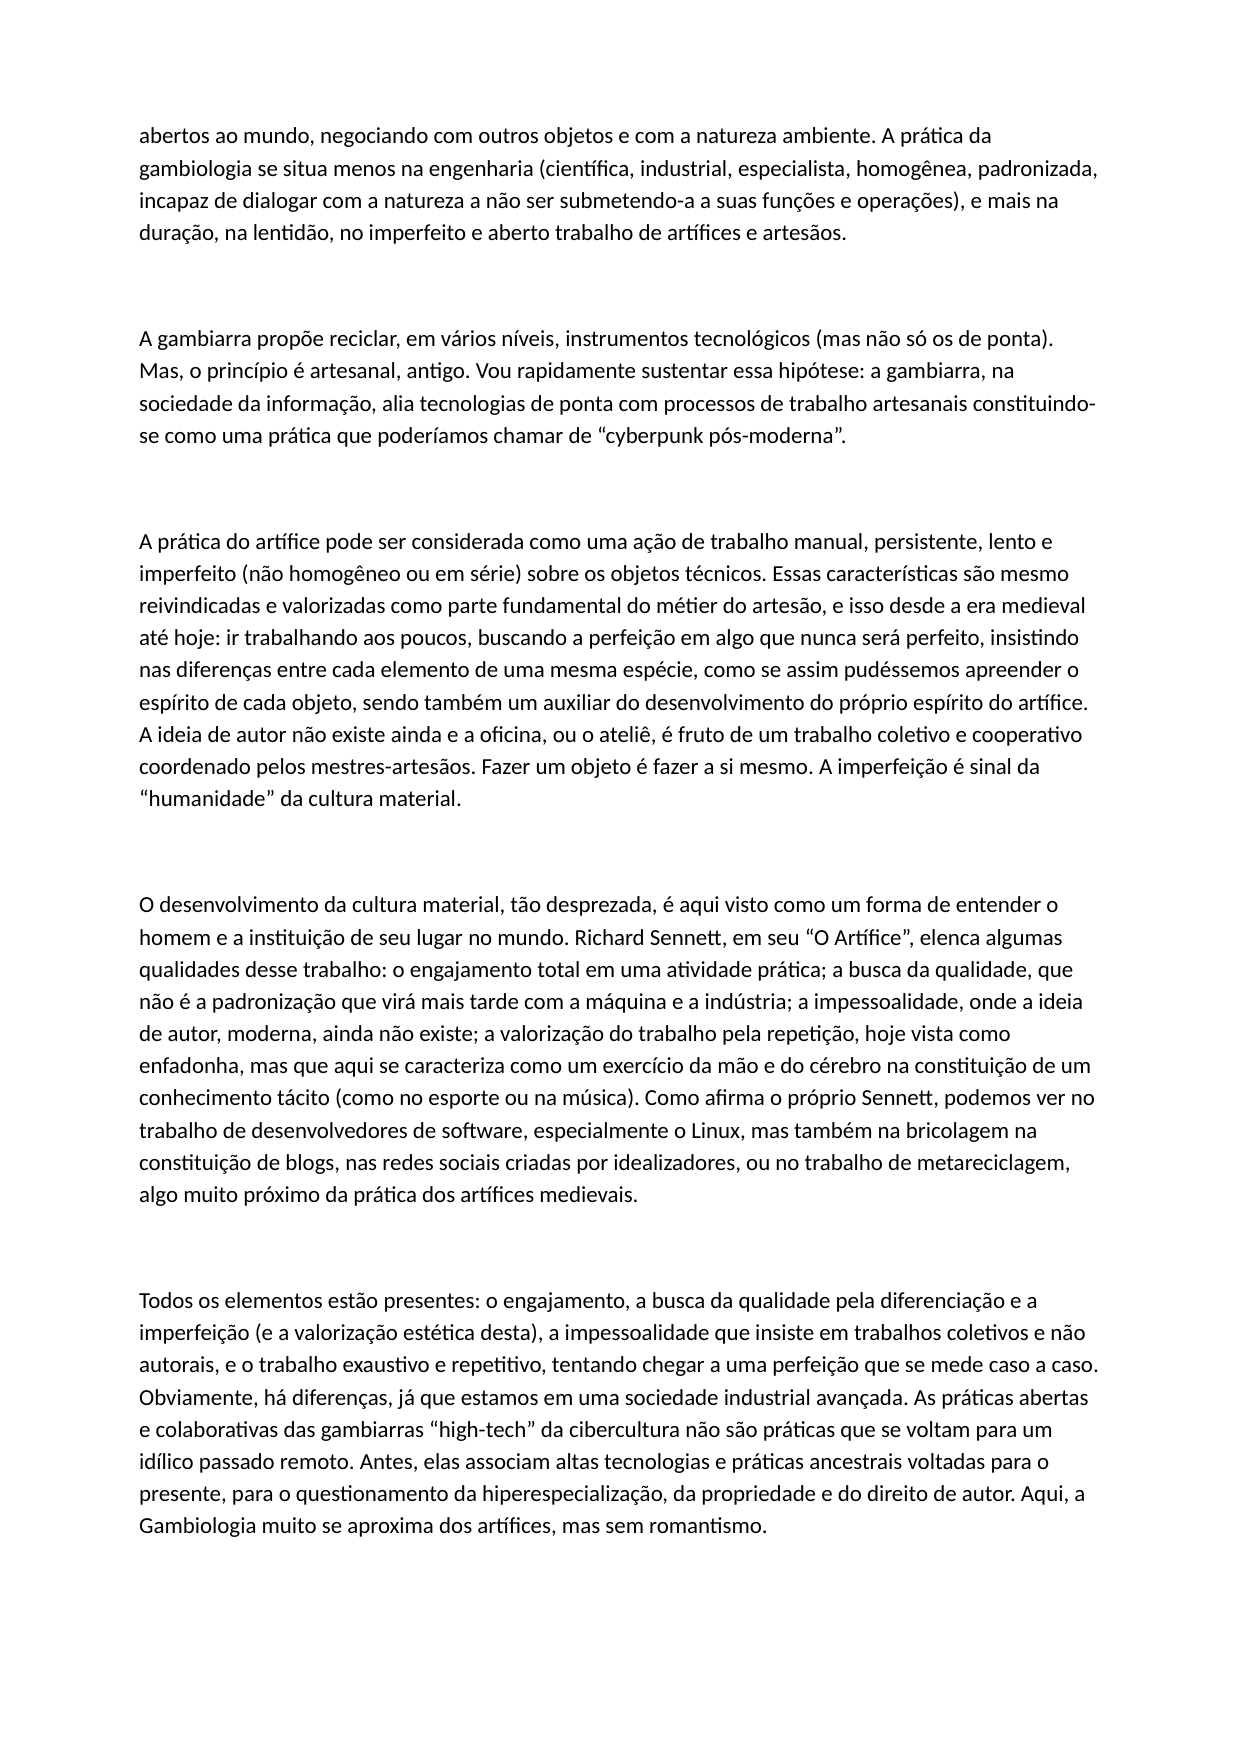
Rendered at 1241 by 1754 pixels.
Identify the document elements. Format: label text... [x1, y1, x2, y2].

text abertos ao mundo, negociando com outros objetos e com a natureza ambiente. A prática da gambiologia se situa menos na engenharia (científica, industrial, especialista, homogênea, padronizada, incapaz de dialogar com a natureza a não ser submetendo-a a suas funções e operações), e mais na duração, na lentidão, no imperfeito e aberto trabalho de artífices e artesãos. [139, 122, 1101, 246]
text A gambiarra propõe reciclar, em vários níveis, instrumentos tecnológicos (mas não só os de ponta). Mas, o princípio é artesanal, antigo. Vou rapidamente sustentar essa hipótese: a gambiarra, na sociedade da informação, alia tecnologias de ponta com processos de trabalho artesanais constituindo-se como uma prática que poderíamos chamar de “cyberpunk pós-moderna”. [139, 324, 1101, 449]
text Todos os elementos estão presentes: o engajamento, a busca da qualidade pela diferenciação e a imperfeição (e a valorização estética desta), a impessoalidade que insiste em trabalhos coletivos e não autorais, e o trabalho exaustivo e repetitivo, tentando chegar a uma perfeição que se mede caso a caso. Obviamente, há diferenças, já que estamos em uma sociedade industrial avançada. As práticas abertas e colaborativas das gambiarras “high-tech” da cibercultura não são práticas que se voltam para um idílico passado remoto. Antes, elas associam altas tecnologias e práticas ancestrais voltadas para o presente, para o questionamento da hiperespecialização, da propriedade e do direito de autor. Aqui, a Gambiologia muito se aproxima dos artífices, mas sem romantismo. [139, 1286, 1101, 1539]
text A prática do artífice pode ser considerada como uma ação de trabalho manual, persistente, lento e imperfeito (não homogêneo ou em série) sobre os objetos técnicos. Essas características são mesmo reivindicadas e valorizadas como parte fundamental do métier do artesão, e isso desde a era medieval até hoje: ir trabalhando aos poucos, buscando a perfeição em algo que nunca será perfeito, insistindo nas diferenças entre cada elemento de uma mesma espécie, como se assim pudéssemos apreender o espírito de cada objeto, sendo também um auxiliar do desenvolvimento do próprio espírito do artífice. A ideia de autor não existe ainda e a oficina, ou o ateliê, é fruto de um trabalho coletivo e cooperativo coordenado pelos mestres-artesãos. Fazer um objeto é fazer a si mesmo. A imperfeição é sinal da “humanidade” da cultura material. [139, 527, 1101, 812]
text O desenvolvimento da cultura material, tão desprezada, é aqui visto como um forma de entender o homem e a instituição de seu lugar no mundo. Richard Sennett, em seu “O Artífice”, elenca algumas qualidades desse trabalho: o engajamento total em uma atividade prática; a busca da qualidade, que não é a padronização que virá mais tarde com a máquina e a indústria; a impessoalidade, onde a ideia de autor, moderna, ainda não existe; a valorização do trabalho pela repetição, hoje vista como enfadonha, mas que aqui se caracteriza como um exercício da mão e do cérebro na constituição de um conhecimento tácito (como no esporte ou na música). Como afirma o próprio Sennett, podemos ver no trabalho de desenvolvedores de software, especialmente o Linux, mas também na bricolagem na constituição de blogs, nas redes sociais criadas por idealizadores, ou no trabalho de metareciclagem, algo muito próximo da prática dos artífices medievais. [139, 890, 1101, 1208]
